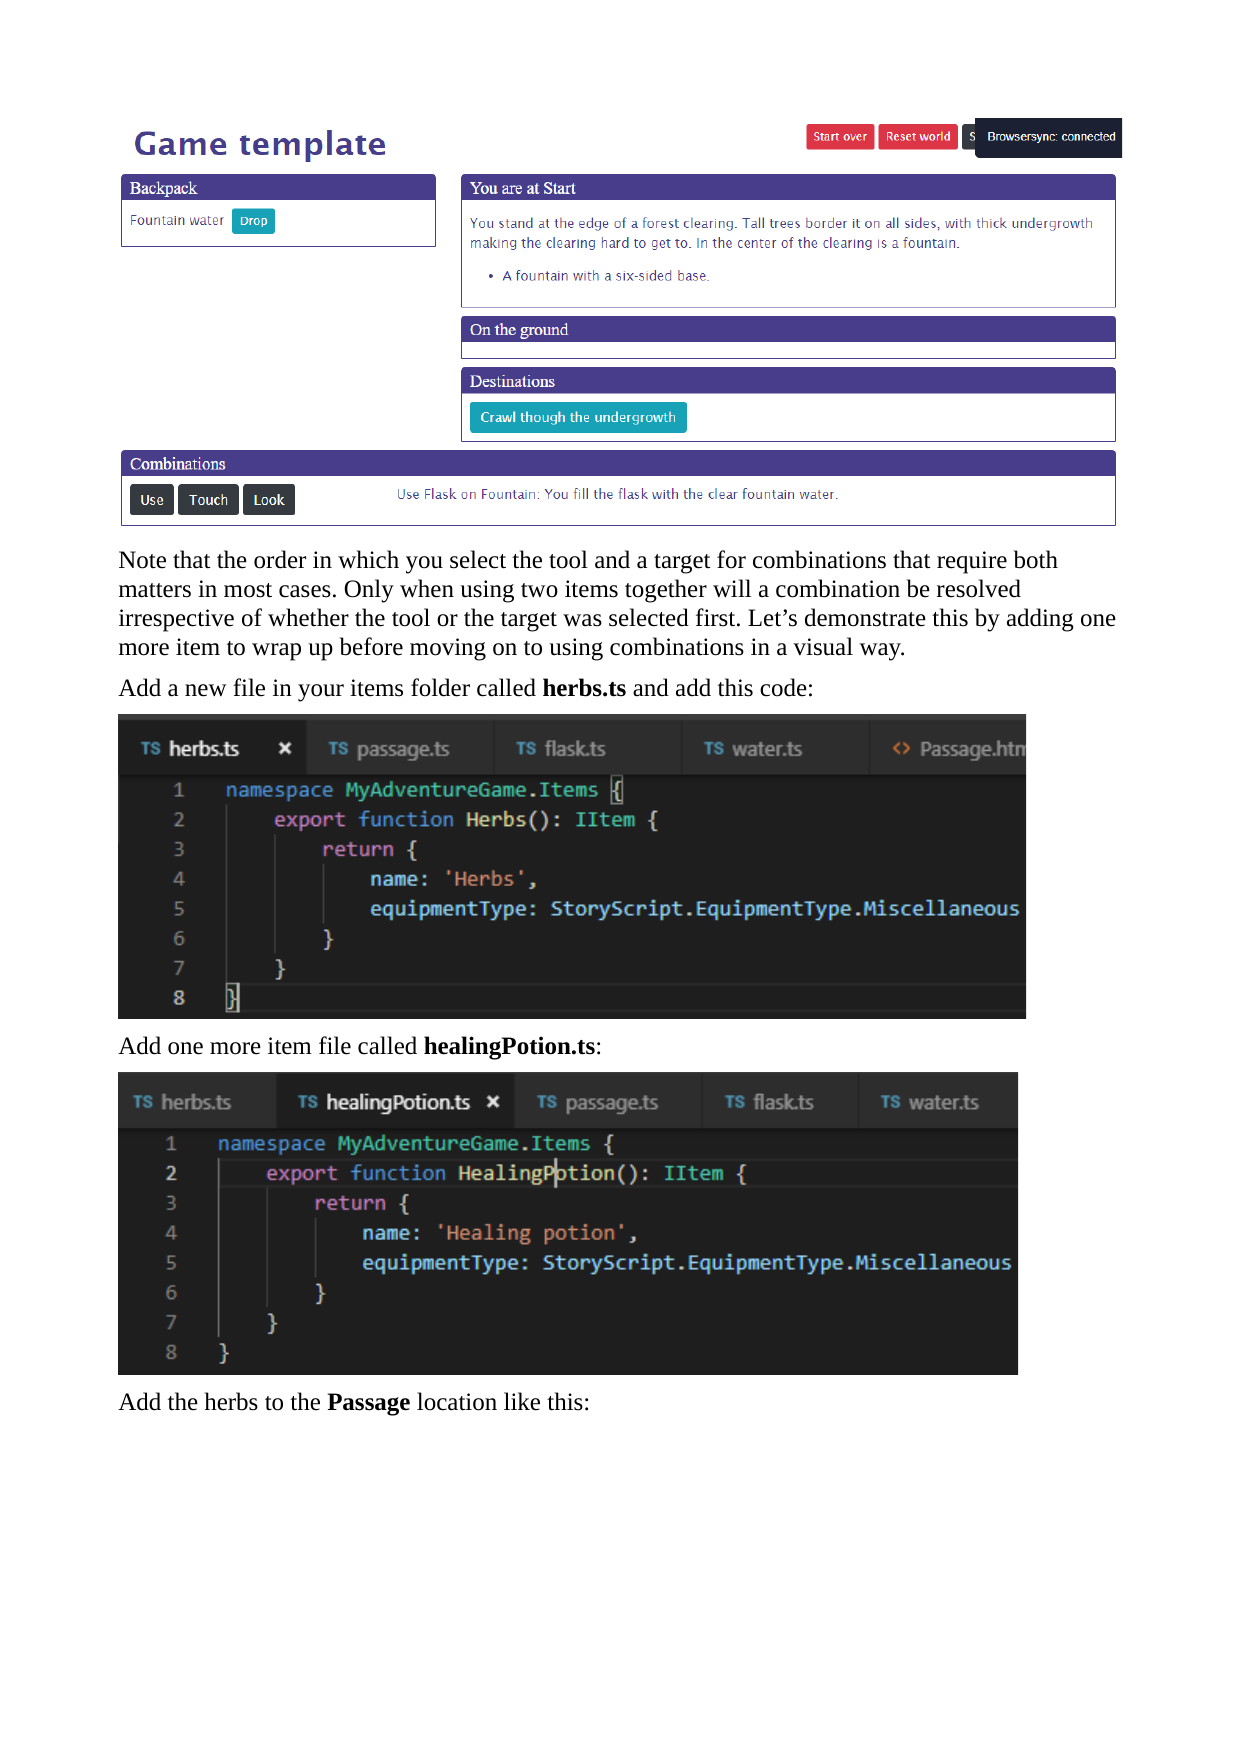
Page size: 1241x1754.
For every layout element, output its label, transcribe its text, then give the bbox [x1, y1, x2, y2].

text Note that the order in which you select the tool and a target for combinations that require both matters in most cases. Only when using two items together will a combination be resolved irrespective of whether the tool or the target was selected first. Let’s demonstrate this by adding one more item to wrap up before moving on to using combinations in a visual way. [118, 546, 1122, 661]
text Add one more item file called healingPotion.ts: [118, 1031, 1122, 1060]
text Add the herbs to the Passage location like this: [118, 1387, 1122, 1416]
text Add a new file in your items folder called herbs.ts and add this code: [118, 673, 1122, 702]
